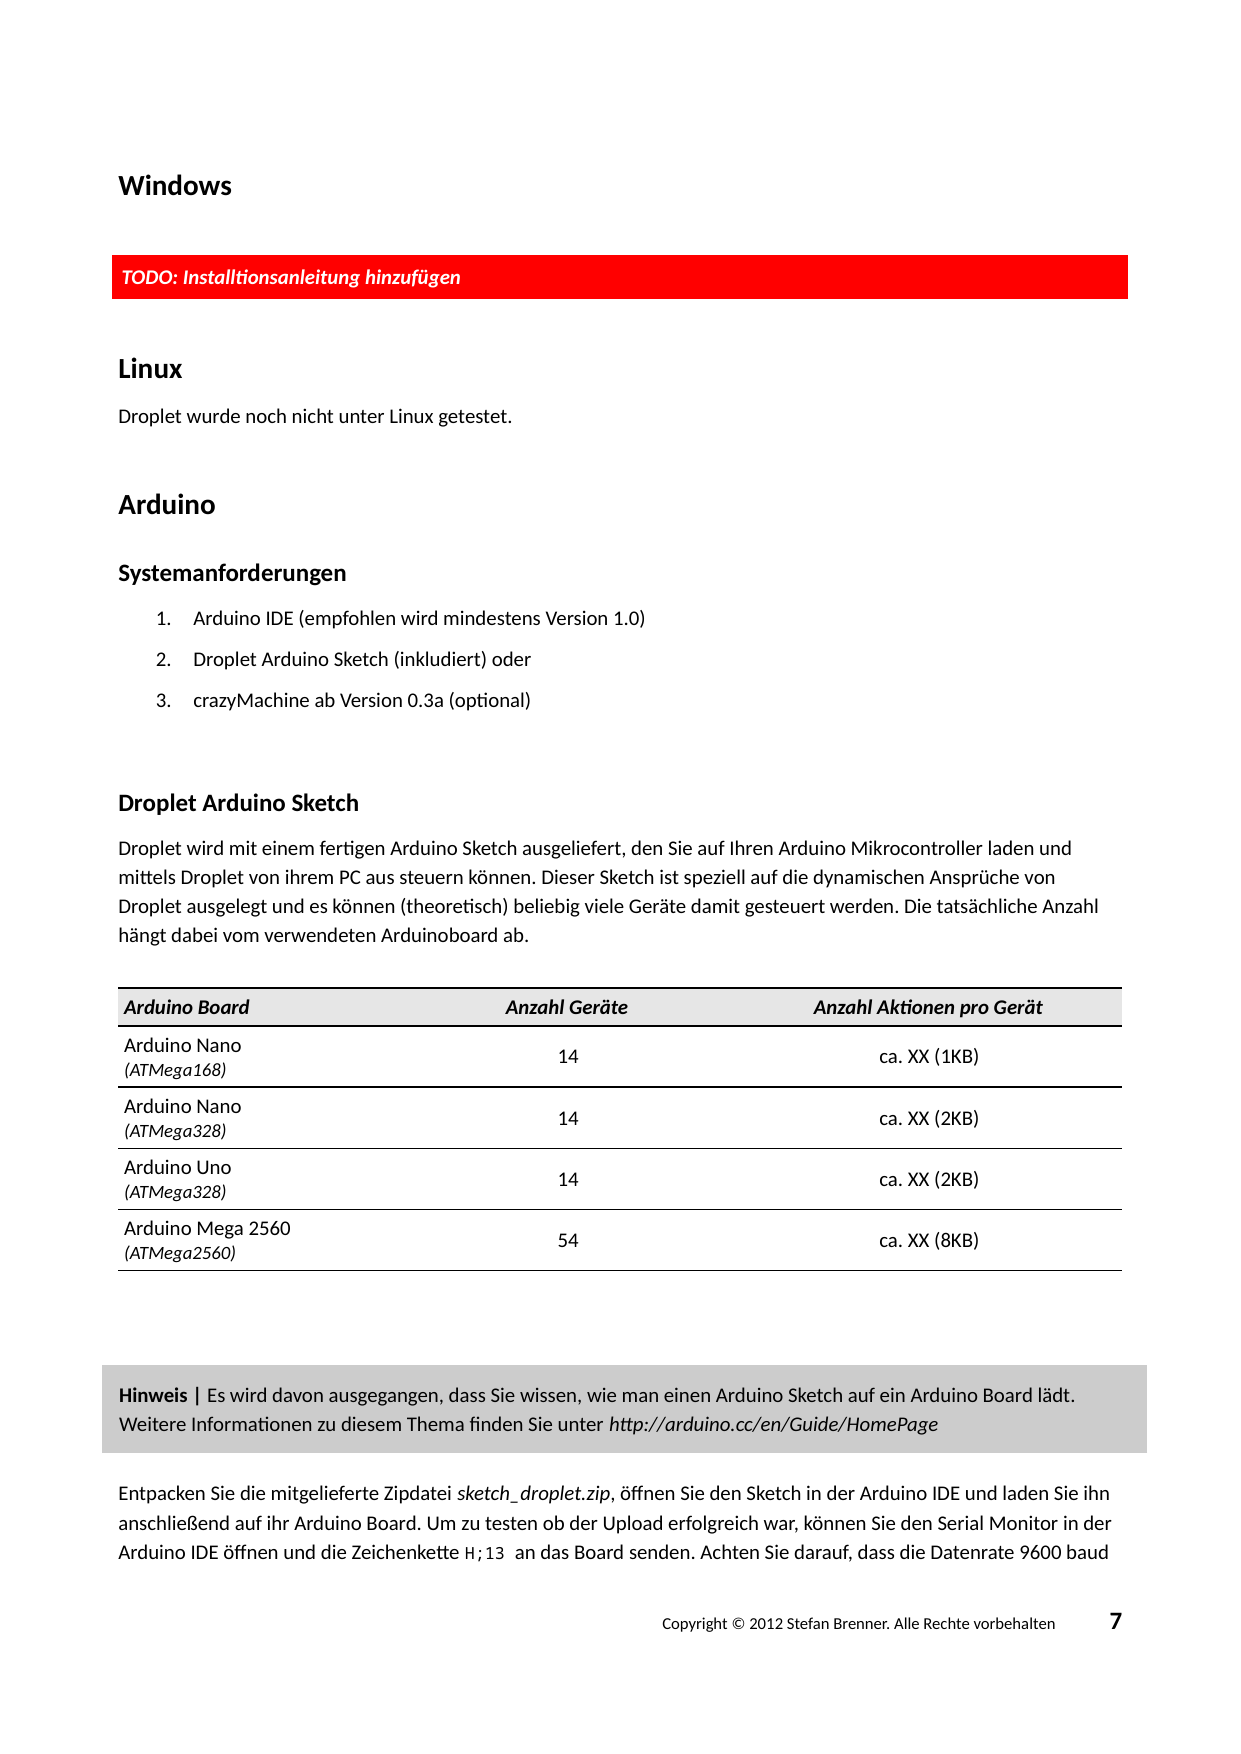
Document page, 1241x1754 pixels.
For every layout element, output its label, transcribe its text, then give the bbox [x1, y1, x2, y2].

table_cell 14 [399, 1088, 737, 1147]
table_cell Arduino Nano (ATMega328) [118, 1088, 399, 1147]
text TODO: Installtionsanleitung hinzufügen [119, 261, 1122, 293]
subtitle Windows [118, 167, 1122, 202]
table_cell ca. XX (2KB) [737, 1149, 1122, 1208]
table_cell ca. XX (1KB) [737, 1027, 1122, 1086]
subtitle Droplet Arduino Sketch [118, 787, 1122, 817]
text Hinweis | Es wird davon ausgegangen, dass Sie wissen, wie man einen Arduino Sketch auf ein Arduino Board lädt. Weitere Informationen zu diesem Thema finden Sie unter http://arduino.cc/en/Guide/HomePage [104, 1367, 1145, 1451]
list Arduino IDE (empfohlen wird mindestens Version 1.0) [156, 605, 1122, 630]
table_cell Arduino Mega 2560 (ATMega2560) [118, 1210, 399, 1269]
table_header Arduino Board [118, 989, 399, 1025]
subtitle Systemanforderungen [118, 557, 1122, 587]
text Droplet wurde noch nicht unter Linux getestet. [118, 403, 1122, 429]
table_cell ca. XX (8KB) [737, 1210, 1122, 1269]
table_cell Arduino Uno (ATMega328) [118, 1149, 399, 1208]
text Entpacken Sie die mitgelieferte Zipdatei sketch_droplet.zip, öffnen Sie den Sketch in der Arduino IDE und laden Sie ihn anschließend auf ihr Arduino Board. Um zu testen ob der Upload erfolgreich war, können Sie den Serial Monitor in der Arduino IDE öffnen und die Zeichenkette H;13 an das Board senden. Achten Sie darauf, dass die Datenrate 9600 baud [118, 1481, 1122, 1564]
table_cell 14 [399, 1149, 737, 1208]
table_cell ca. XX (2KB) [737, 1088, 1122, 1147]
table_cell Arduino Nano (ATMega168) [118, 1027, 399, 1086]
table_header Anzahl Geräte [399, 989, 737, 1025]
table_cell 14 [399, 1027, 737, 1086]
list Droplet Arduino Sketch (inkludiert) oder [156, 646, 1122, 671]
text Droplet wird mit einem fertigen Arduino Sketch ausgeliefert, den Sie auf Ihren Arduino Mikrocontroller laden und mittels Droplet von ihrem PC aus steuern können. Dieser Sketch ist speziell auf die dynamischen Ansprüche von Droplet ausgelegt und es können (theoretisch) beliebig viele Geräte damit gesteuert werden. Die tatsächliche Anzahl hängt dabei vom verwendeten Arduinoboard ab. [118, 835, 1122, 948]
list crazyMachine ab Version 0.3a (optional) [156, 687, 1122, 712]
table_header Anzahl Aktionen pro Gerät [737, 989, 1122, 1025]
subtitle Arduino [118, 486, 1122, 521]
table_cell 54 [399, 1210, 737, 1269]
subtitle Linux [118, 350, 1122, 386]
